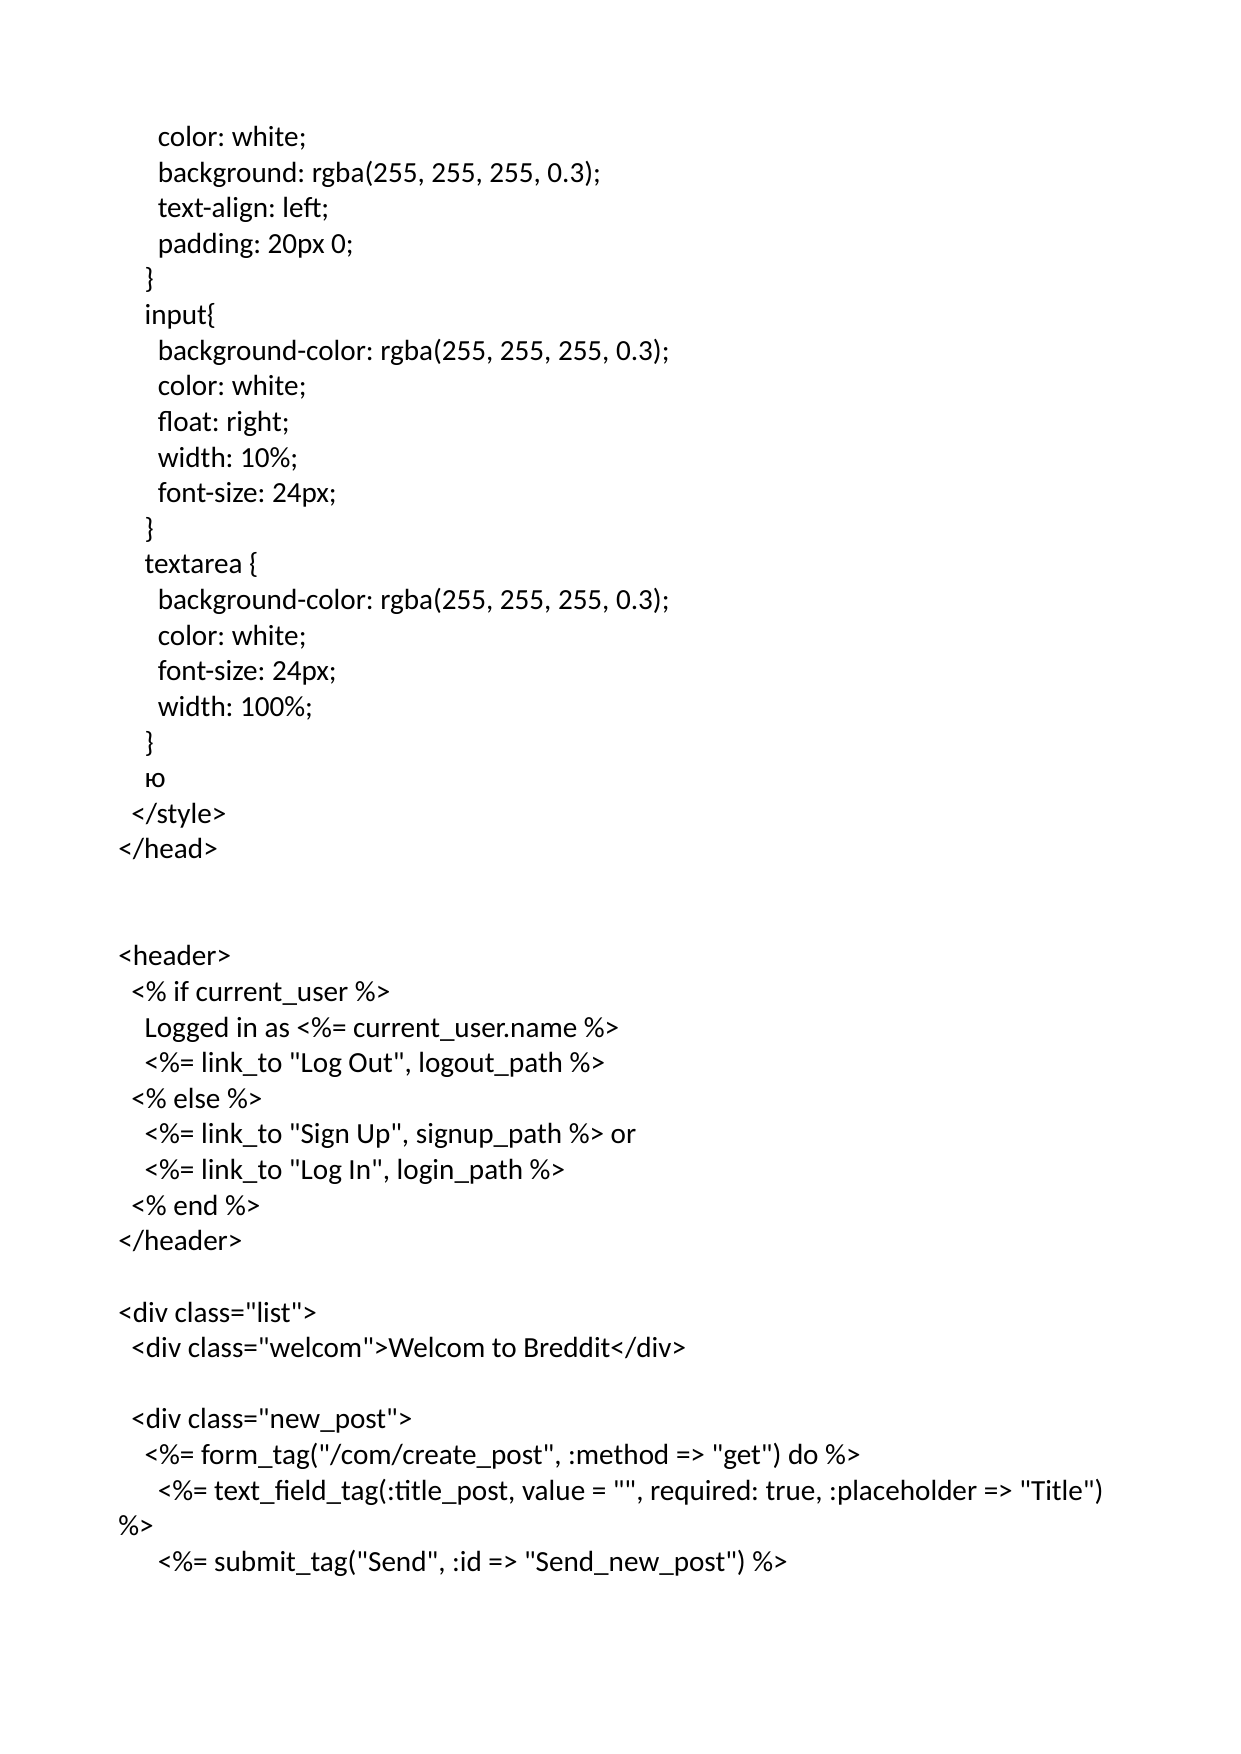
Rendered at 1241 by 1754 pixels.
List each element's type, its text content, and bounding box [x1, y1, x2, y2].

text textarea { [118, 546, 1122, 581]
text </header> [118, 1222, 1122, 1258]
text background-color: rgba(255, 255, 255, 0.3); [118, 581, 1122, 617]
text <div class="new_post"> [118, 1401, 1122, 1436]
text </style> [118, 795, 1122, 831]
text <div class="welcom">Welcom to Breddit</div> [118, 1329, 1122, 1365]
text input{ [118, 296, 1122, 332]
text } [118, 261, 1122, 296]
text text-align: left; [118, 189, 1122, 225]
text width: 100%; [118, 688, 1122, 724]
text <% else %> [118, 1080, 1122, 1116]
text color: white; [118, 617, 1122, 652]
text color: white; [118, 367, 1122, 403]
text </head> [118, 831, 1122, 866]
text <%= text_field_tag(:title_post, value = "", required: true, :placeholder => "Title") %> [118, 1472, 1122, 1543]
text color: white; [118, 118, 1122, 154]
text <%= submit_tag("Send", :id => "Send_new_post") %> [118, 1543, 1122, 1579]
text float: right; [118, 403, 1122, 439]
text <%= form_tag("/com/create_post", :method => "get") do %> [118, 1436, 1122, 1472]
text width: 10%; [118, 439, 1122, 474]
text <header> [118, 937, 1122, 973]
text padding: 20px 0; [118, 225, 1122, 261]
text <% if current_user %> [118, 973, 1122, 1009]
text } [118, 510, 1122, 546]
text background: rgba(255, 255, 255, 0.3); [118, 154, 1122, 189]
text ю [118, 759, 1122, 795]
text <div class="list"> [118, 1294, 1122, 1329]
text <% end %> [118, 1187, 1122, 1222]
text <%= link_to "Log Out", logout_path %> [118, 1044, 1122, 1080]
text <%= link_to "Log In", login_path %> [118, 1151, 1122, 1187]
text background-color: rgba(255, 255, 255, 0.3); [118, 332, 1122, 367]
text font-size: 24px; [118, 474, 1122, 510]
text } [118, 724, 1122, 759]
text Logged in as <%= current_user.name %> [118, 1009, 1122, 1044]
text font-size: 24px; [118, 652, 1122, 688]
text <%= link_to "Sign Up", signup_path %> or [118, 1116, 1122, 1151]
